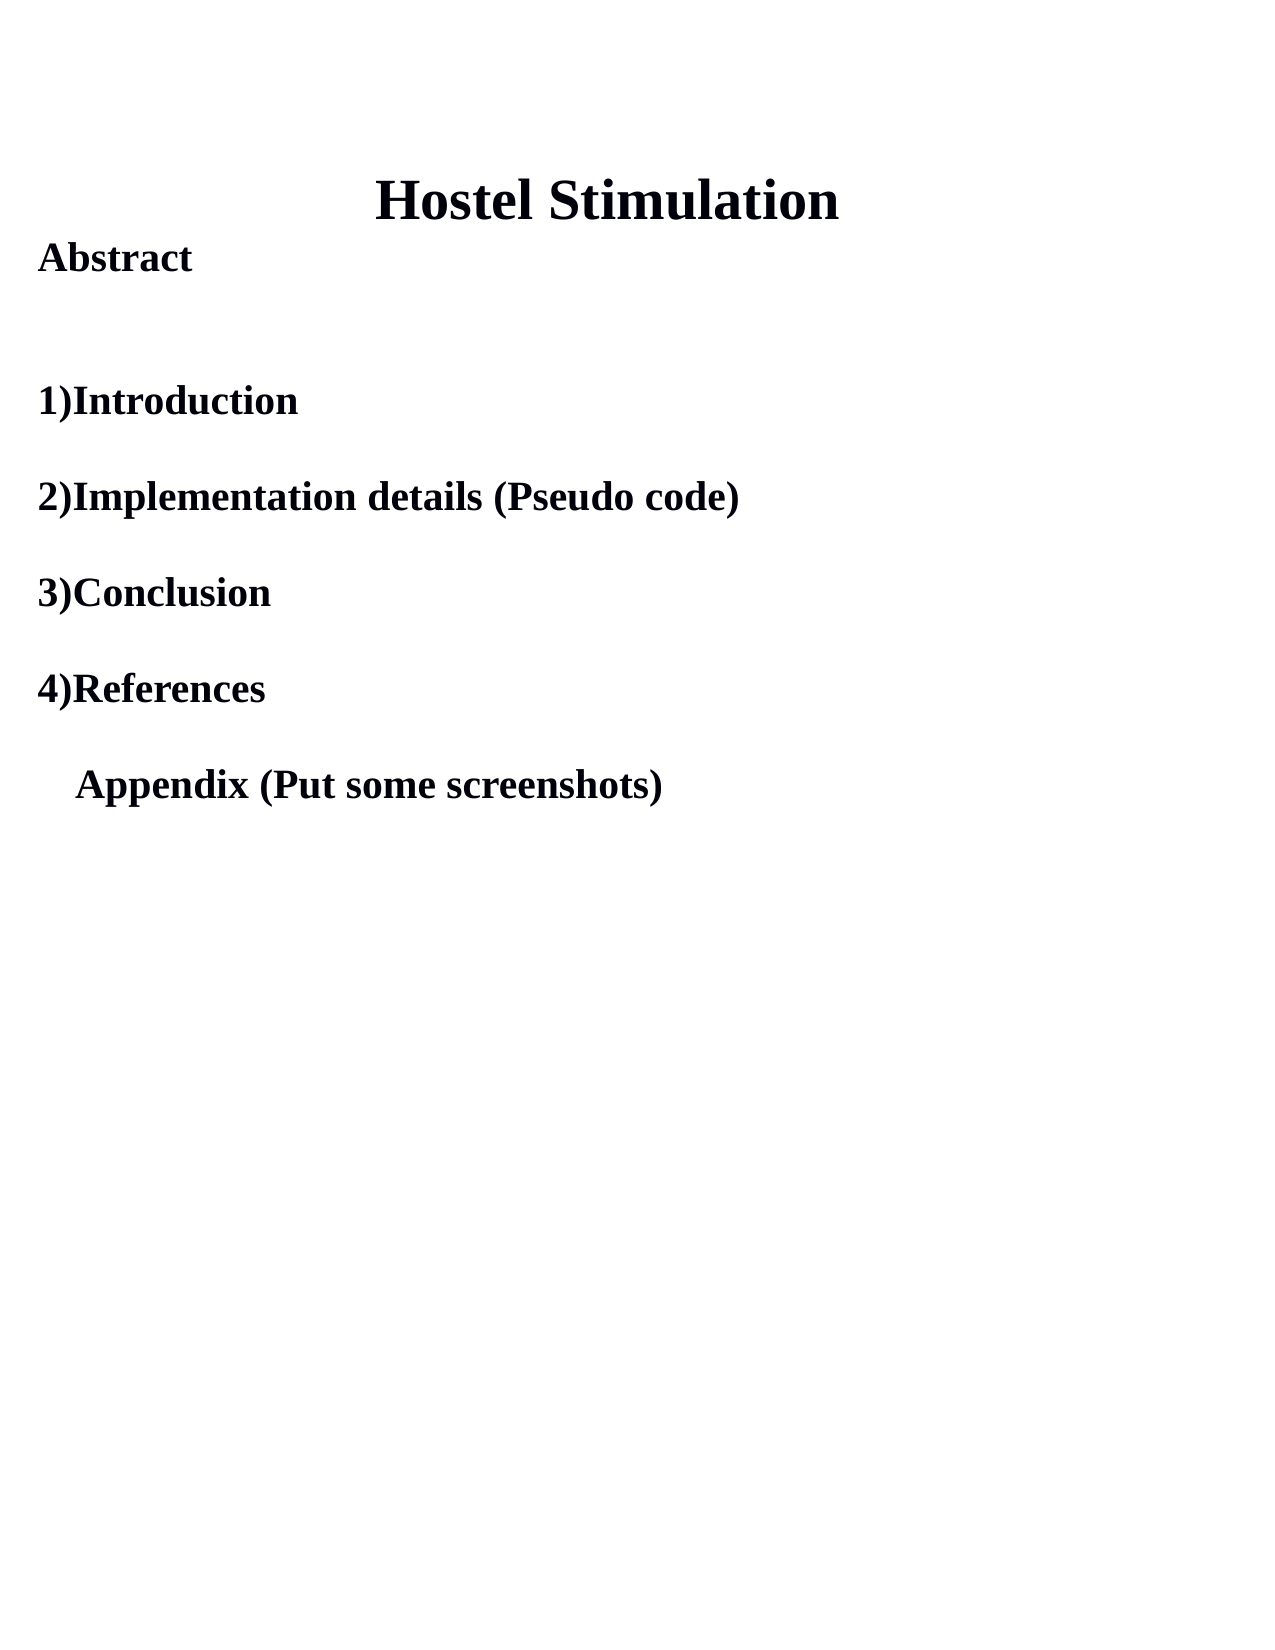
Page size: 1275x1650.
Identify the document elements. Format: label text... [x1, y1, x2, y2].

text Abstract [0, 232, 1133, 280]
list Introduction [37, 376, 1133, 424]
list References [37, 663, 1133, 711]
list Implementation details (Pseudo code) [37, 472, 1133, 519]
list Appendix (Put some screenshots) [75, 759, 1133, 807]
text Hostel Stimulation [300, 165, 1133, 232]
list Conclusion [37, 567, 1133, 615]
